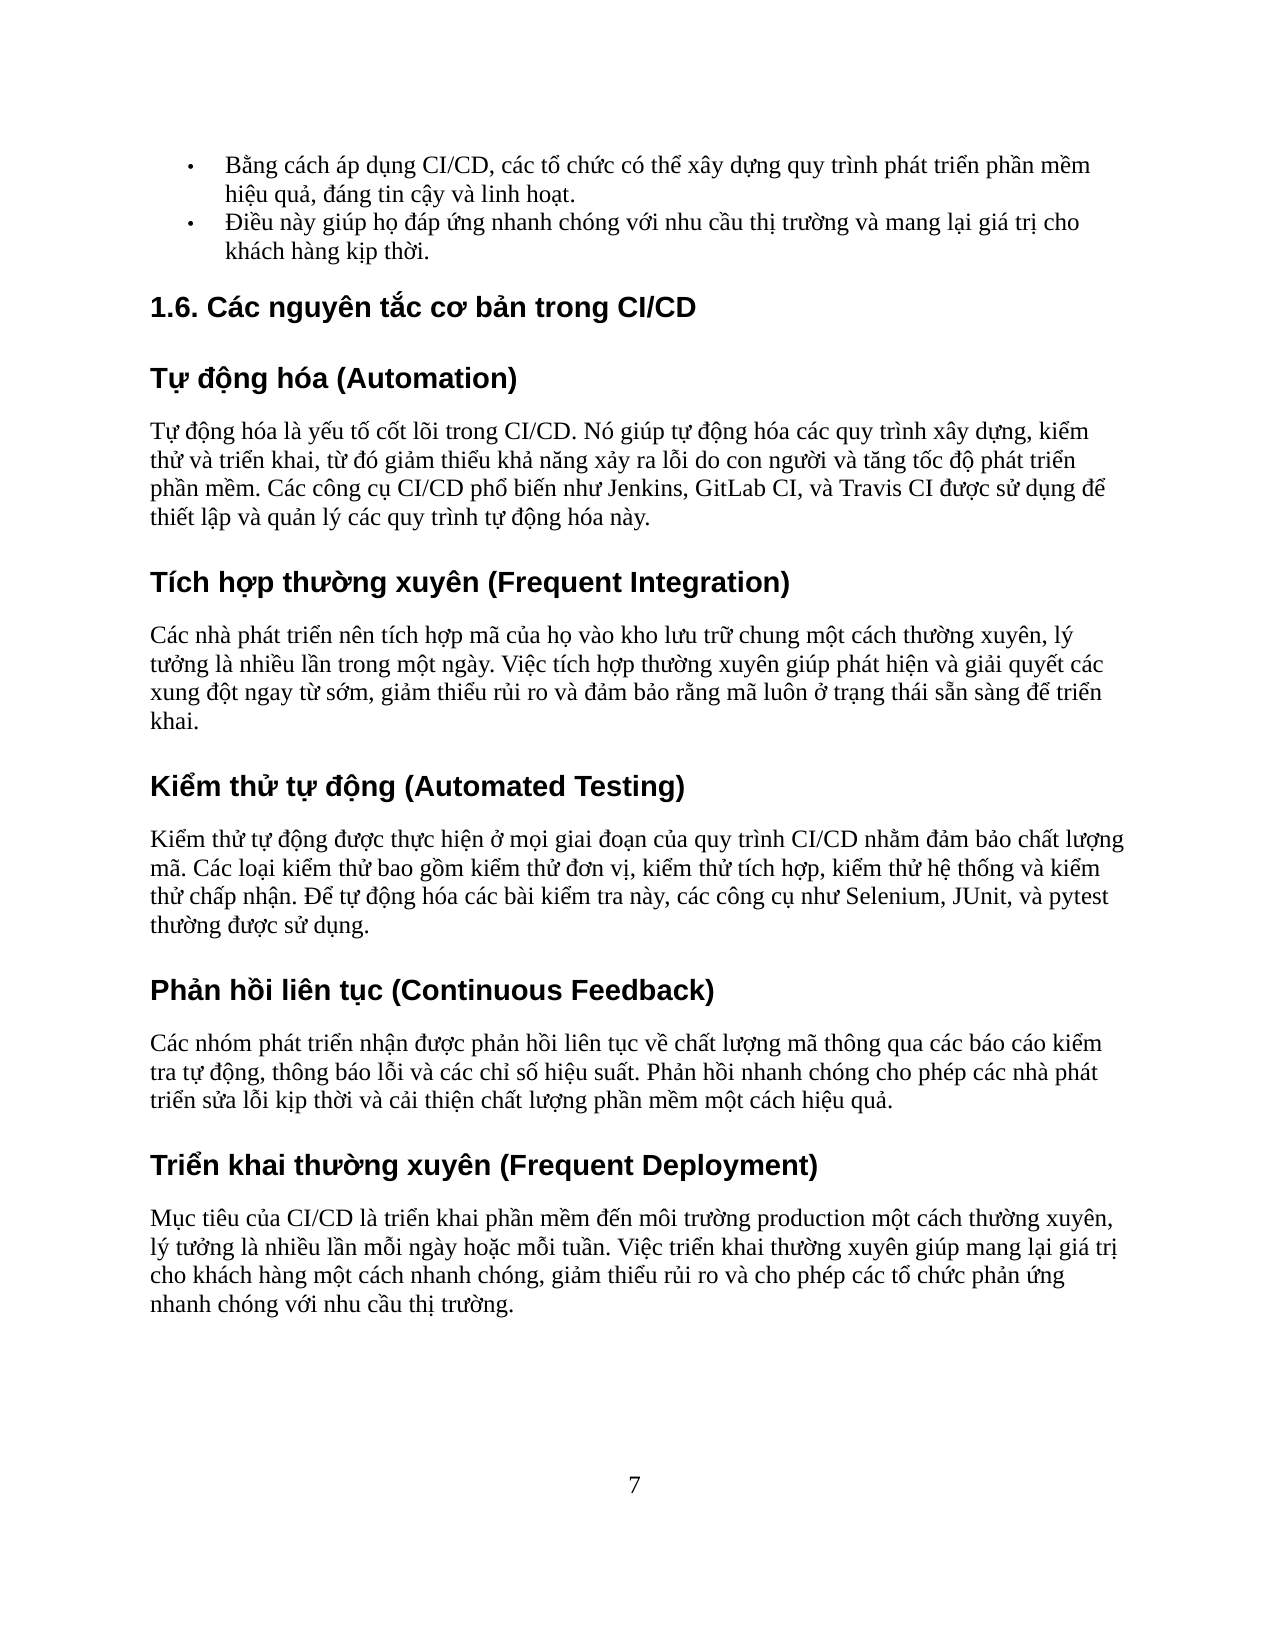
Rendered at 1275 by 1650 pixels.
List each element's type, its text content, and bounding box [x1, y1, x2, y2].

text Tự động hóa là yếu tố cốt lõi trong CI/CD. Nó giúp tự động hóa các quy trình xây dựng, kiểm thử và triển khai, từ đó giảm thiểu khả năng xảy ra lỗi do con người và tăng tốc độ phát triển phần mềm. Các công cụ CI/CD phổ biến như Jenkins, GitLab CI, và Travis CI được sử dụng để thiết lập và quản lý các quy trình tự động hóa này. [150, 416, 1125, 531]
text Kiểm thử tự động được thực hiện ở mọi giai đoạn của quy trình CI/CD nhằm đảm bảo chất lượng mã. Các loại kiểm thử bao gồm kiểm thử đơn vị, kiểm thử tích hợp, kiểm thử hệ thống và kiểm thử chấp nhận. Để tự động hóa các bài kiểm tra này, các công cụ như Selenium, JUnit, và pytest thường được sử dụng. [150, 824, 1125, 939]
subtitle Tích hợp thường xuyên (Frequent Integration) [150, 565, 1125, 598]
text Các nhà phát triển nên tích hợp mã của họ vào kho lưu trữ chung một cách thường xuyên, lý tưởng là nhiều lần trong một ngày. Việc tích hợp thường xuyên giúp phát hiện và giải quyết các xung đột ngay từ sớm, giảm thiểu rủi ro và đảm bảo rằng mã luôn ở trạng thái sẵn sàng để triển khai. [150, 620, 1125, 735]
text Các nhóm phát triển nhận được phản hồi liên tục về chất lượng mã thông qua các báo cáo kiểm tra tự động, thông báo lỗi và các chỉ số hiệu suất. Phản hồi nhanh chóng cho phép các nhà phát triển sửa lỗi kịp thời và cải thiện chất lượng phần mềm một cách hiệu quả. [150, 1028, 1125, 1114]
subtitle Phản hồi liên tục (Continuous Feedback) [150, 973, 1125, 1006]
list Điều này giúp họ đáp ứng nhanh chóng với nhu cầu thị trường và mang lại giá trị cho khách hàng kịp thời. [187, 207, 1125, 265]
subtitle Triển khai thường xuyên (Frequent Deployment) [150, 1148, 1125, 1182]
list Bằng cách áp dụng CI/CD, các tổ chức có thể xây dựng quy trình phát triển phần mềm hiệu quả, đáng tin cậy và linh hoạt. [187, 150, 1125, 207]
subtitle Tự động hóa (Automation) [150, 361, 1125, 394]
text Mục tiêu của CI/CD là triển khai phần mềm đến môi trường production một cách thường xuyên, lý tưởng là nhiều lần mỗi ngày hoặc mỗi tuần. Việc triển khai thường xuyên giúp mang lại giá trị cho khách hàng một cách nhanh chóng, giảm thiểu rủi ro và cho phép các tổ chức phản ứng nhanh chóng với nhu cầu thị trường. [150, 1203, 1125, 1318]
subtitle Kiểm thử tự động (Automated Testing) [150, 769, 1125, 802]
subtitle 1.6. Các nguyên tắc cơ bản trong CI/CD [150, 290, 1125, 323]
